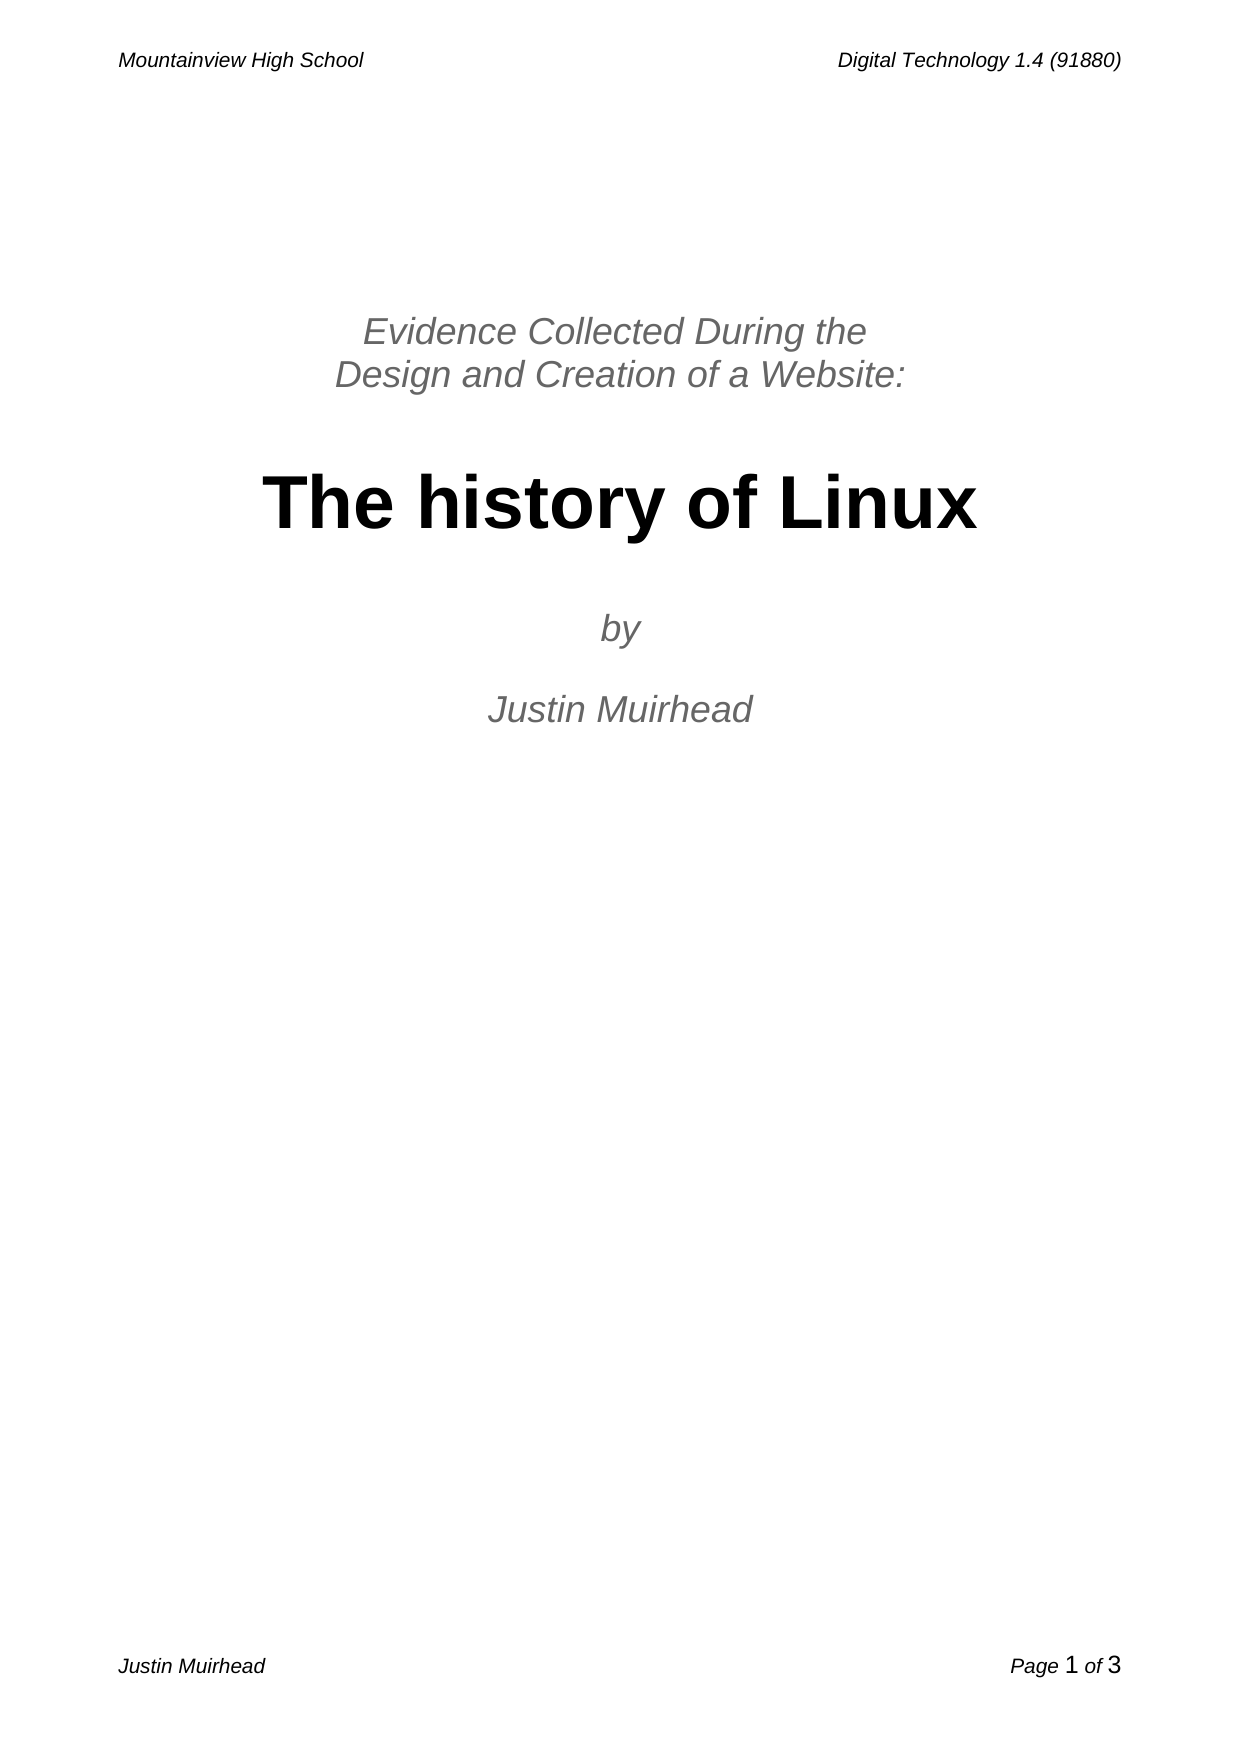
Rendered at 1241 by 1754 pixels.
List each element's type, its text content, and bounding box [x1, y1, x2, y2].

subtitle Justin Muirhead [118, 687, 1122, 730]
subtitle by [118, 606, 1122, 649]
title The history of Linux [118, 458, 1122, 544]
subtitle Evidence Collected During the Design and Creation of a Website: [118, 309, 1122, 395]
